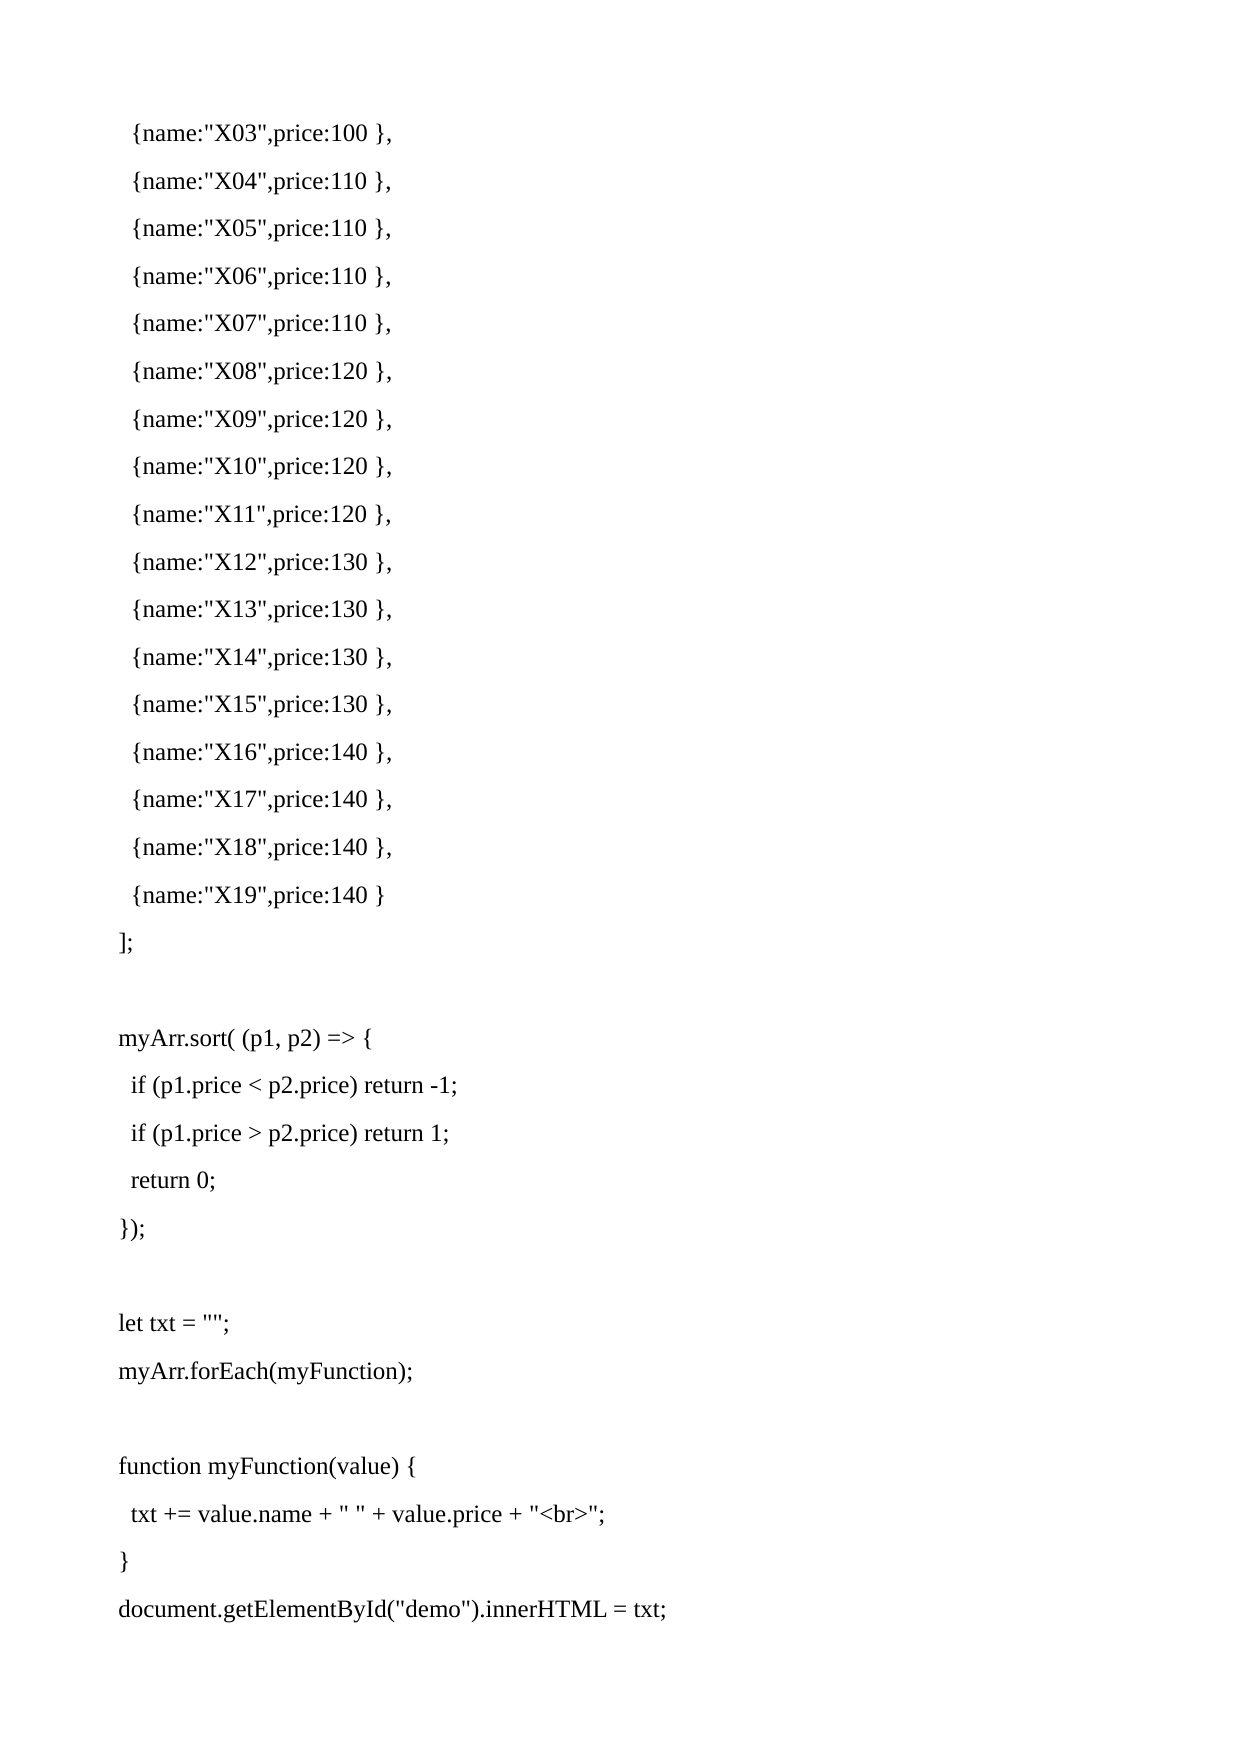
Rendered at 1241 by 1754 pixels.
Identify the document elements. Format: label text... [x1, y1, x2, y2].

text if (p1.price > p2.price) return 1; [118, 1118, 1122, 1147]
text {name:"X11",price:120 }, [118, 499, 1122, 528]
text {name:"X19",price:140 } [118, 880, 1122, 908]
text {name:"X05",price:110 }, [118, 213, 1122, 242]
text {name:"X14",price:130 }, [118, 642, 1122, 671]
text document.getElementById("demo").innerHTML = txt; [118, 1594, 1122, 1623]
text {name:"X03",price:100 }, [118, 118, 1122, 147]
text if (p1.price < p2.price) return -1; [118, 1070, 1122, 1099]
text {name:"X13",price:130 }, [118, 594, 1122, 623]
text {name:"X09",price:120 }, [118, 404, 1122, 432]
text }); [118, 1213, 1122, 1242]
text {name:"X06",price:110 }, [118, 261, 1122, 290]
text {name:"X12",price:130 }, [118, 547, 1122, 575]
text {name:"X10",price:120 }, [118, 451, 1122, 480]
text function myFunction(value) { [118, 1451, 1122, 1480]
text let txt = ""; [118, 1308, 1122, 1337]
text {name:"X15",price:130 }, [118, 689, 1122, 718]
text return 0; [118, 1165, 1122, 1194]
text {name:"X16",price:140 }, [118, 737, 1122, 766]
text {name:"X07",price:110 }, [118, 308, 1122, 337]
text {name:"X18",price:140 }, [118, 832, 1122, 861]
text myArr.sort( (p1, p2) => { [118, 1023, 1122, 1051]
text txt += value.name + " " + value.price + "<br>"; [118, 1499, 1122, 1527]
text ]; [118, 927, 1122, 956]
text {name:"X17",price:140 }, [118, 784, 1122, 813]
text {name:"X04",price:110 }, [118, 166, 1122, 194]
text myArr.forEach(myFunction); [118, 1356, 1122, 1384]
text } [118, 1546, 1122, 1575]
text {name:"X08",price:120 }, [118, 356, 1122, 385]
